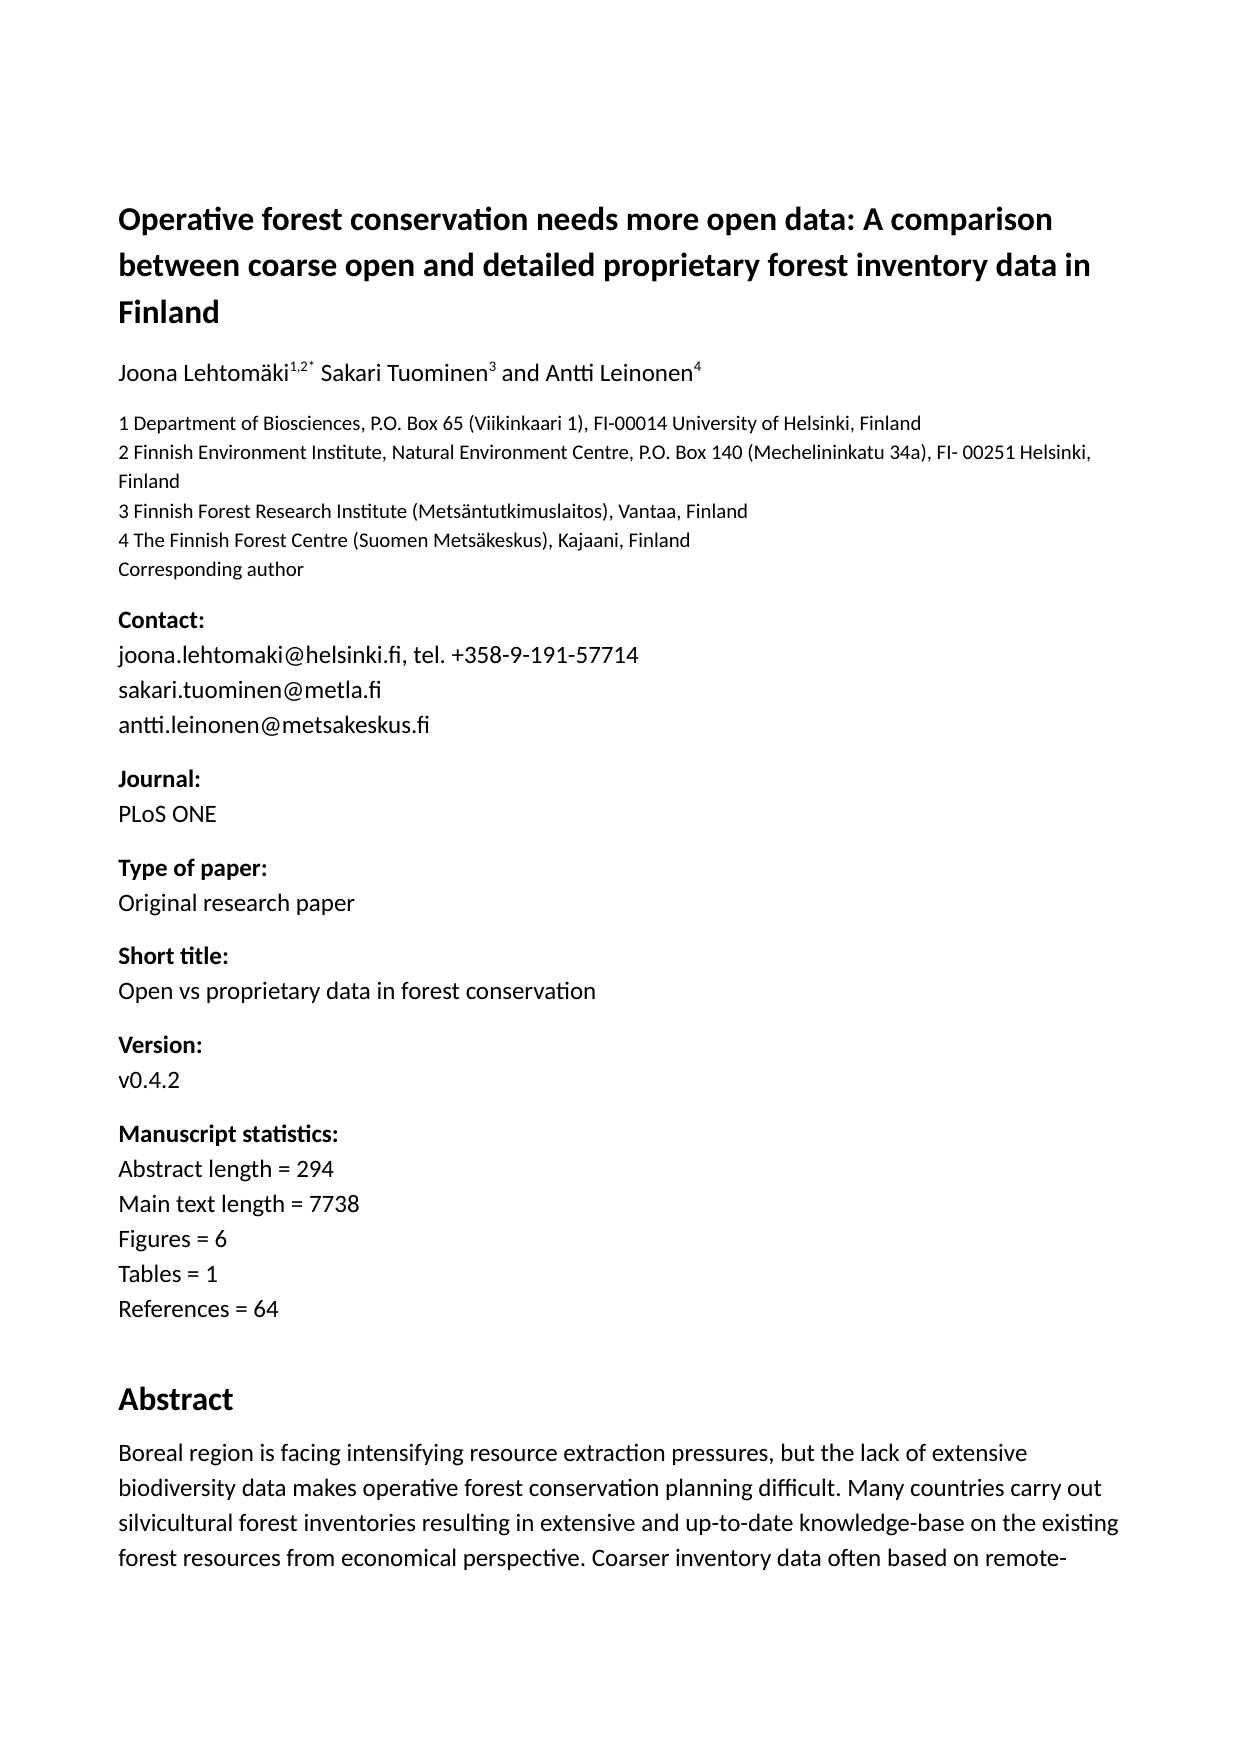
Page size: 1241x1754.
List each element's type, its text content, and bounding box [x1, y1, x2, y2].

subtitle Abstract [118, 1378, 1122, 1419]
text Manuscript statistics: Abstract length = 294 Main text length = 7738 Figures = 6 Tables = 1 References = 64 [118, 1118, 1122, 1323]
text Journal: PLoS ONE [118, 763, 1122, 828]
text 1 Department of Biosciences, P.O. Box 65 (Viikinkaari 1), FI-00014 University of Helsinki, Finland 2 Finnish Environment Institute, Natural Environment Centre, P.O. Box 140 (Mechelininkatu 34a), FI- 00251 Helsinki, Finland 3 Finnish Forest Research Institute (Metsäntutkimuslaitos), Vantaa, Finland 4 The Finnish Forest Centre (Suomen Metsäkeskus), Kajaani, Finland Corresponding author [118, 410, 1122, 582]
text Version: v0.4.2 [118, 1029, 1122, 1095]
subtitle Operative forest conservation needs more open data: A comparison between coarse open and detailed proprietary forest inventory data in Finland [118, 198, 1122, 332]
text Contact: joona.lehtomaki@helsinki.fi, tel. +358-9-191-57714 sakari.tuominen@metla.fi antti.leinonen@metsakeskus.fi [118, 604, 1122, 740]
text Joona Lehtomäki1,2* Sakari Tuominen3 and Antti Leinonen4 [118, 357, 1122, 387]
text Boreal region is facing intensifying resource extraction pressures, but the lack of extensive biodiversity data makes operative forest conservation planning difficult. Many countries carry out silvicultural forest inventories resulting in extensive and up-to-date knowledge-base on the existing forest resources from economical perspective. Coarser inventory data often based on remote- [118, 1437, 1122, 1573]
text Short title: Open vs proprietary data in forest conservation [118, 940, 1122, 1006]
text Type of paper: Original research paper [118, 852, 1122, 917]
